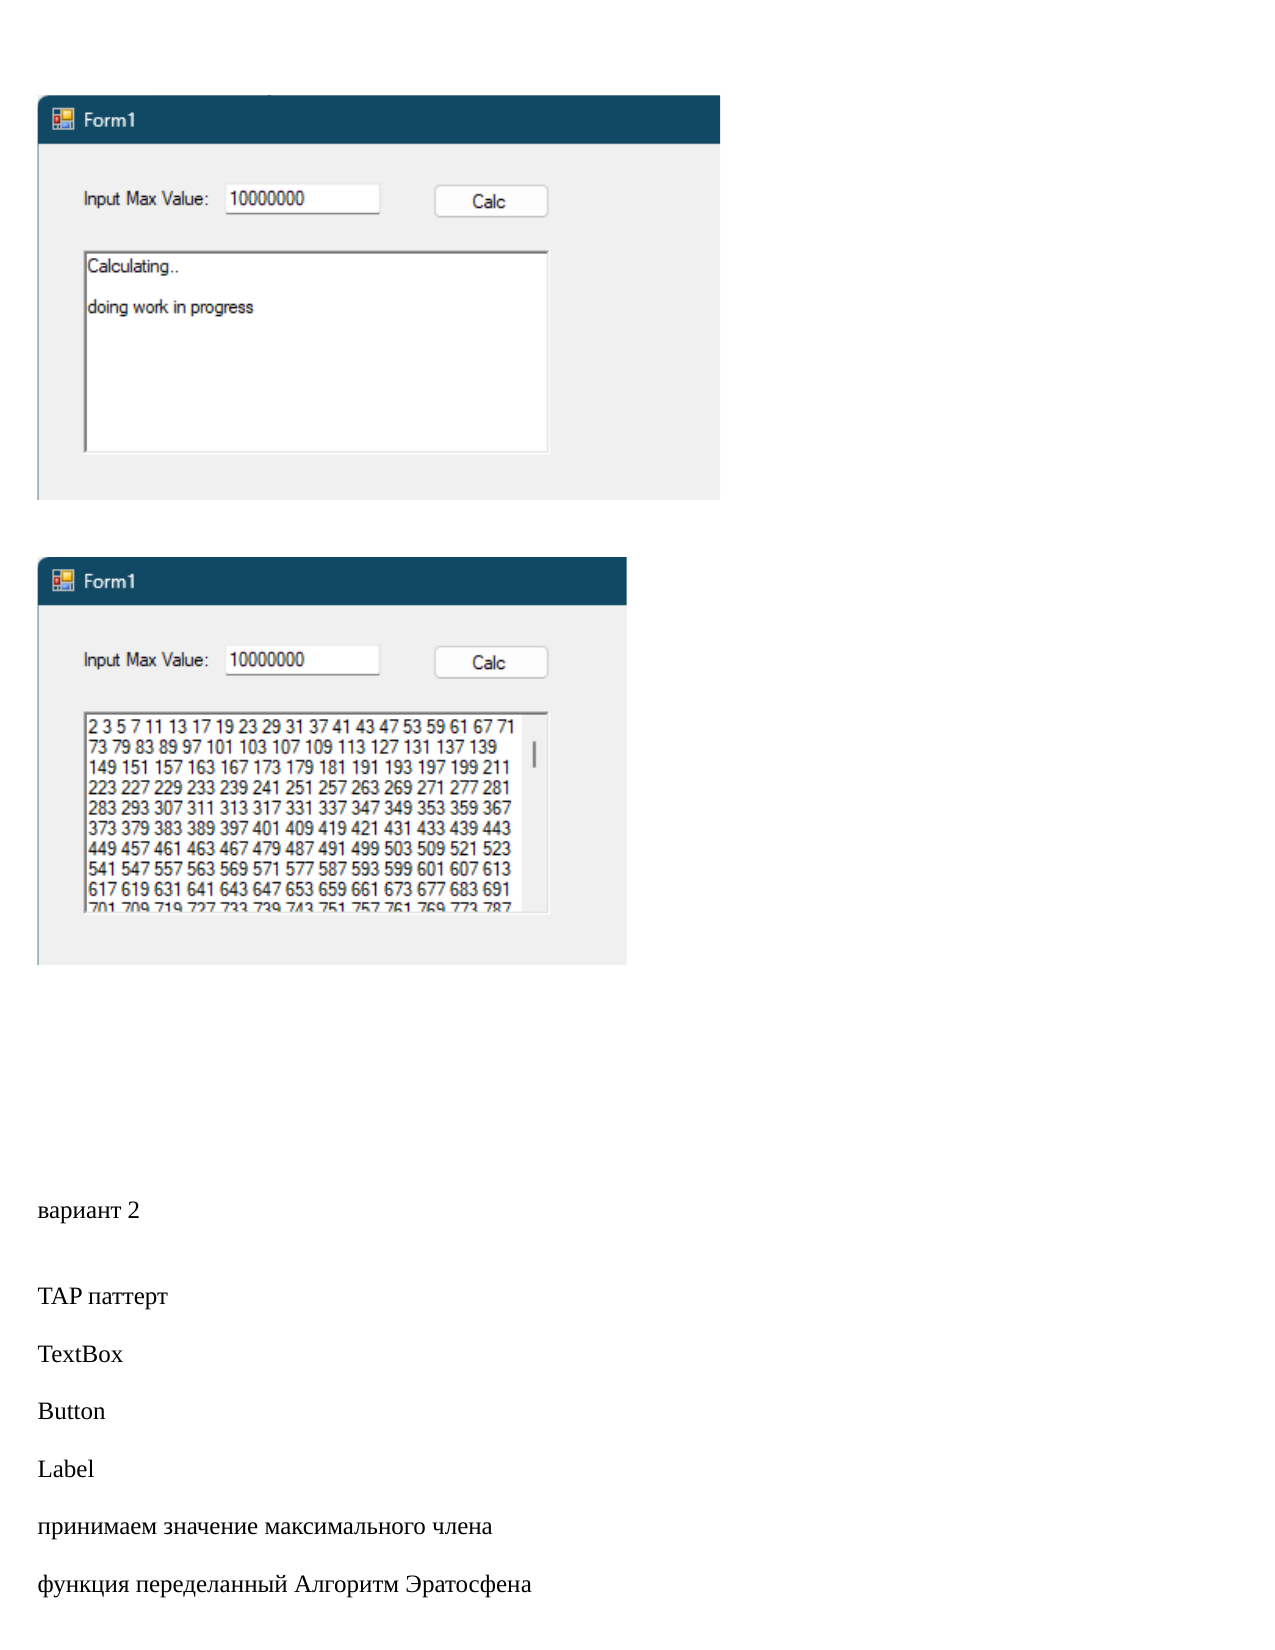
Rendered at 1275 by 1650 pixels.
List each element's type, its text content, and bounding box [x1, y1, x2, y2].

text функция переделанный Алгоритм Эратосфена [37, 1569, 1237, 1597]
text TextBox [37, 1339, 1237, 1367]
text Button [37, 1396, 1237, 1425]
picture [37, 95, 721, 500]
text вариант 2 [37, 1195, 1237, 1224]
picture [37, 557, 627, 965]
text Label [37, 1454, 1237, 1482]
text TAP паттерт [37, 1281, 1237, 1310]
text принимаем значение максимального члена [37, 1511, 1237, 1540]
